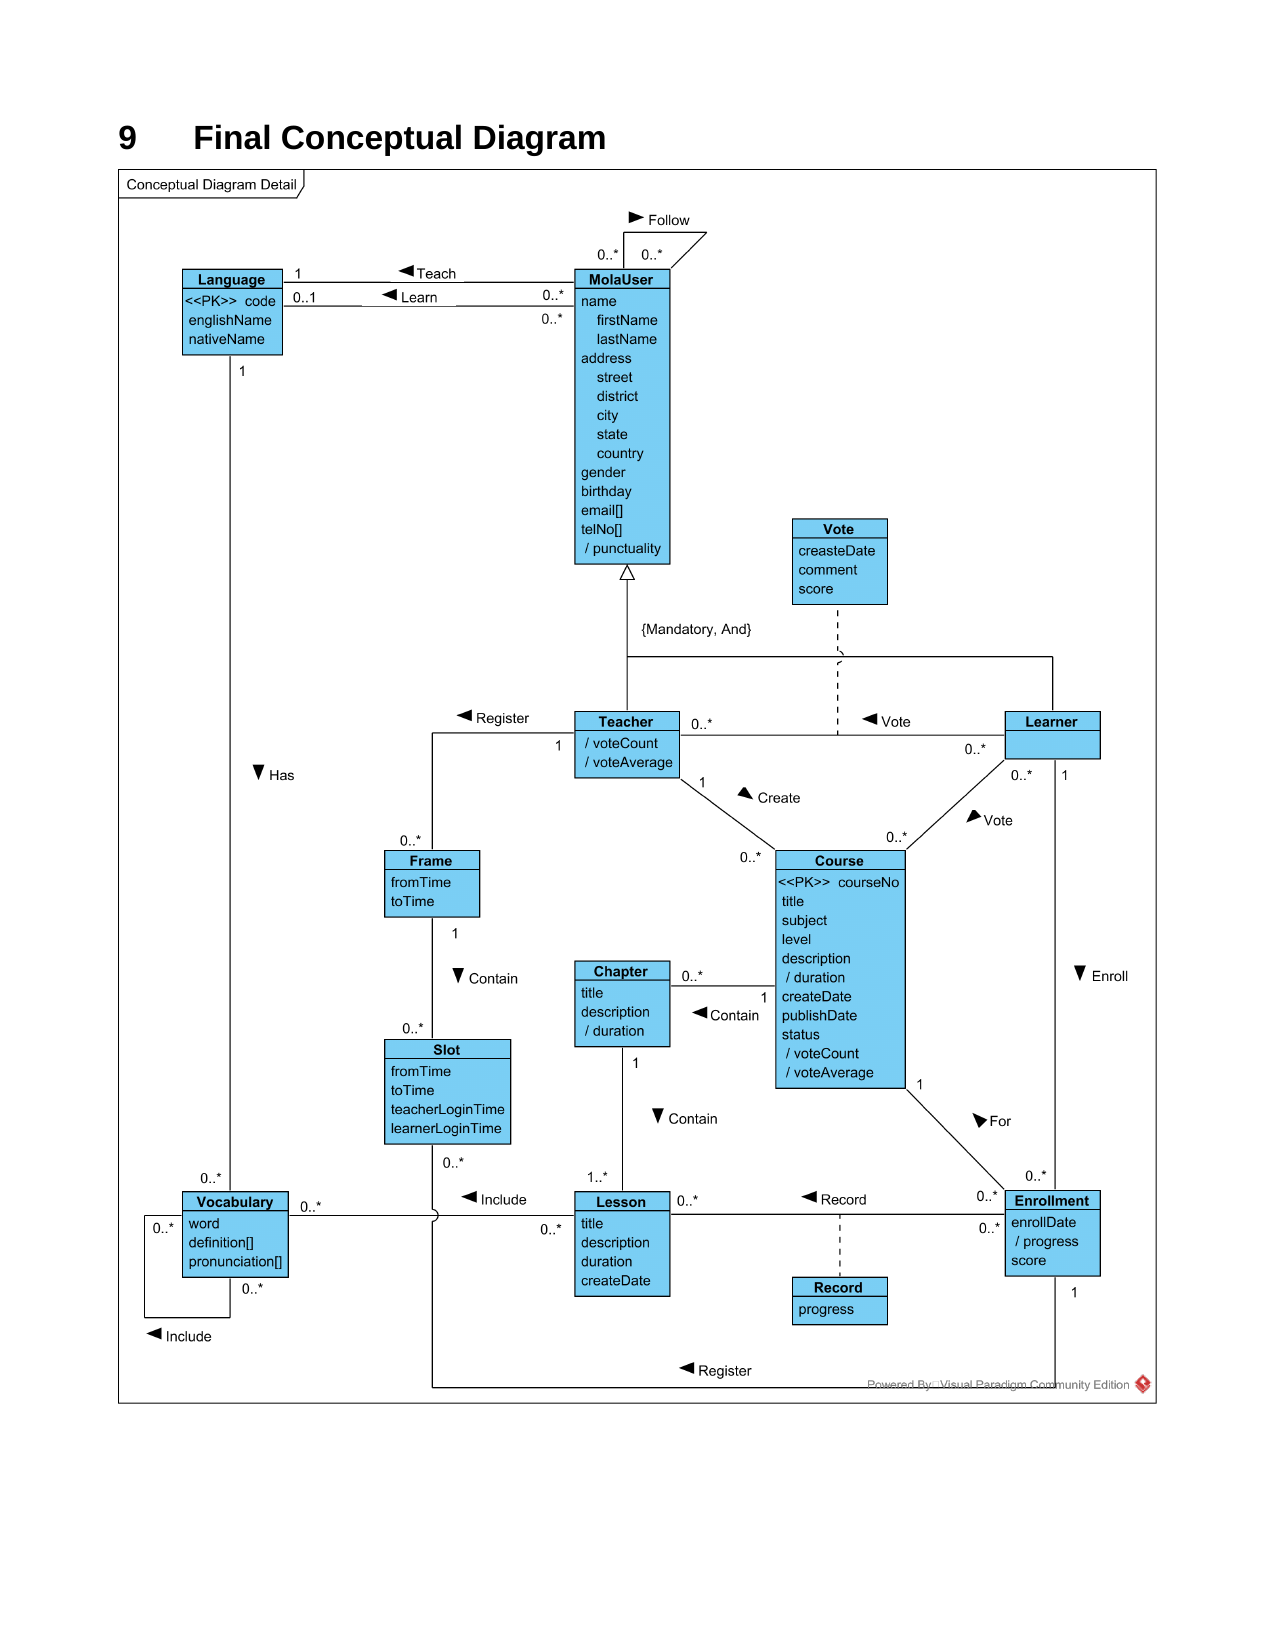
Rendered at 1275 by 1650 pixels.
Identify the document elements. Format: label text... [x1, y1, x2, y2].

subtitle Final Conceptual Diagram [118, 118, 1157, 157]
picture [118, 169, 1157, 1404]
